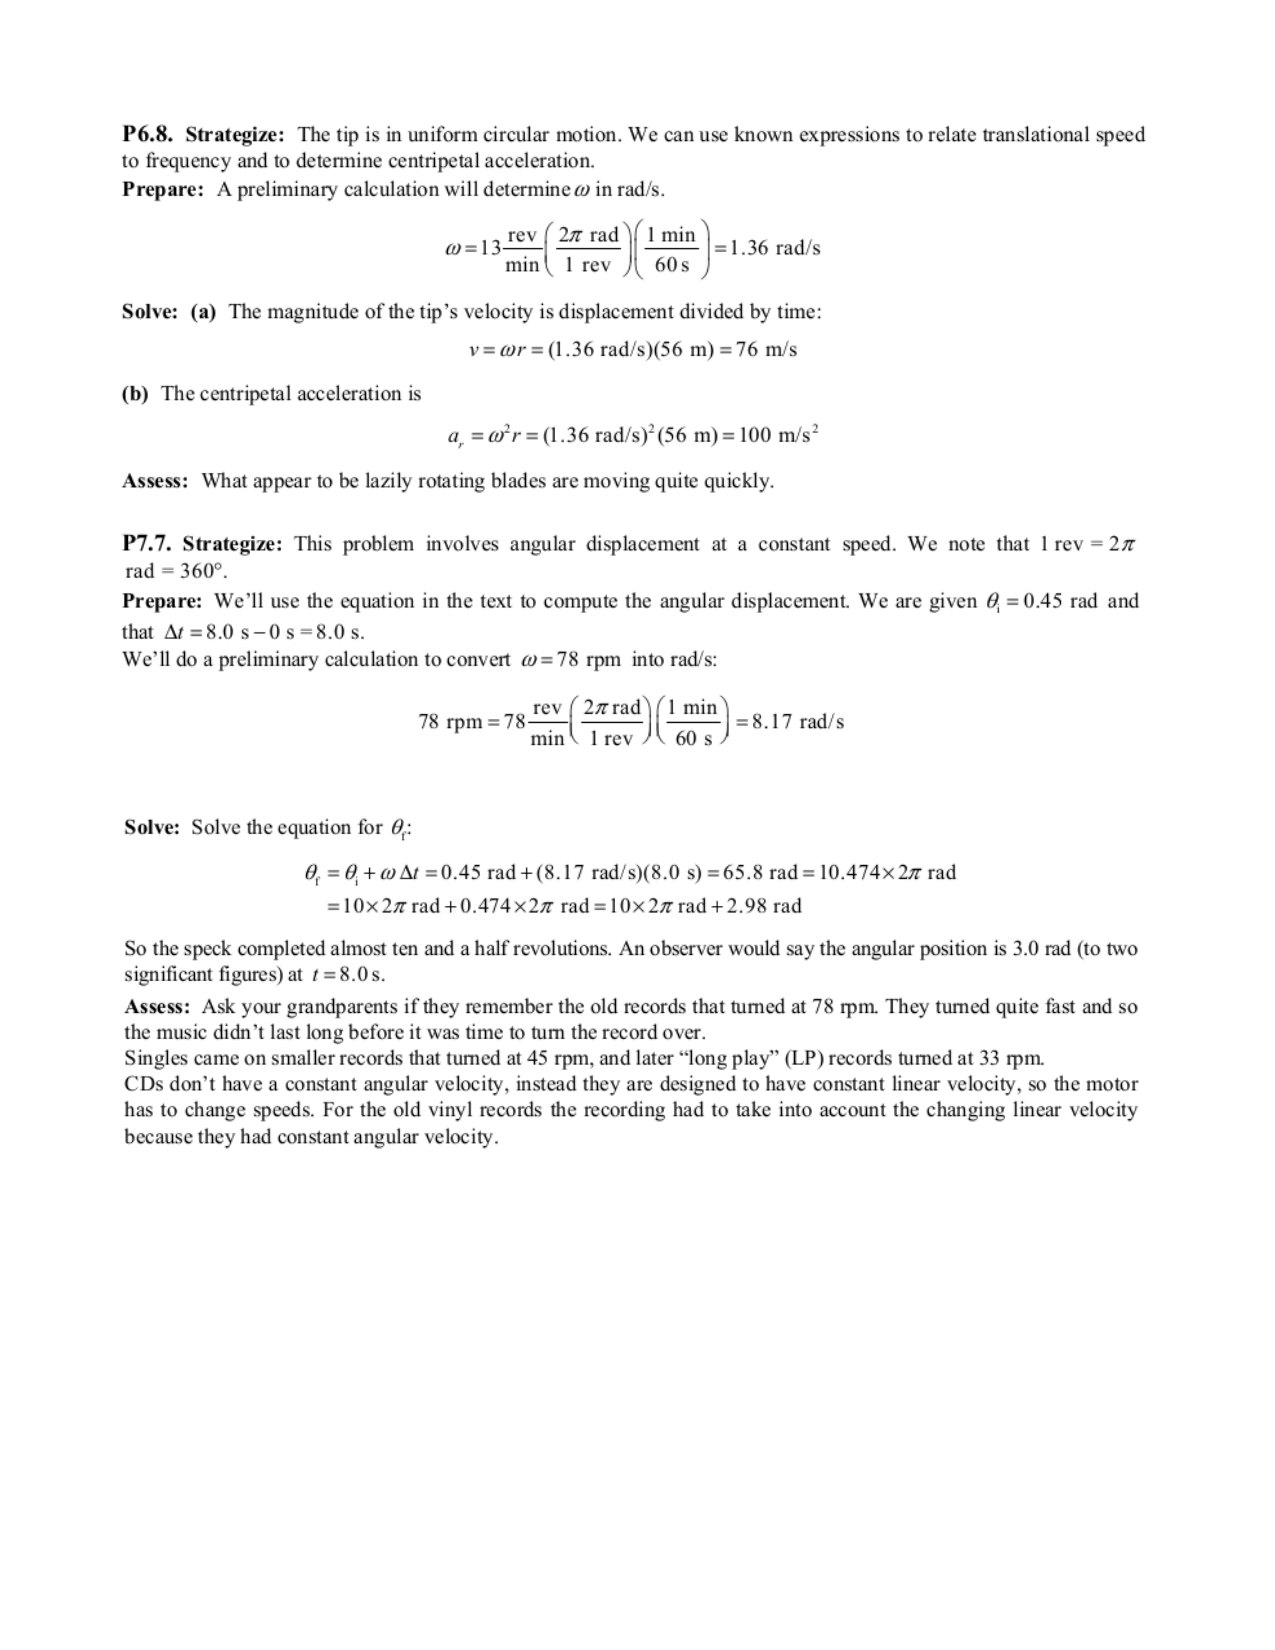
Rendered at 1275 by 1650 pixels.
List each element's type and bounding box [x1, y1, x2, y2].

picture [118, 526, 1157, 779]
picture [118, 807, 1157, 1168]
picture [118, 118, 1157, 498]
